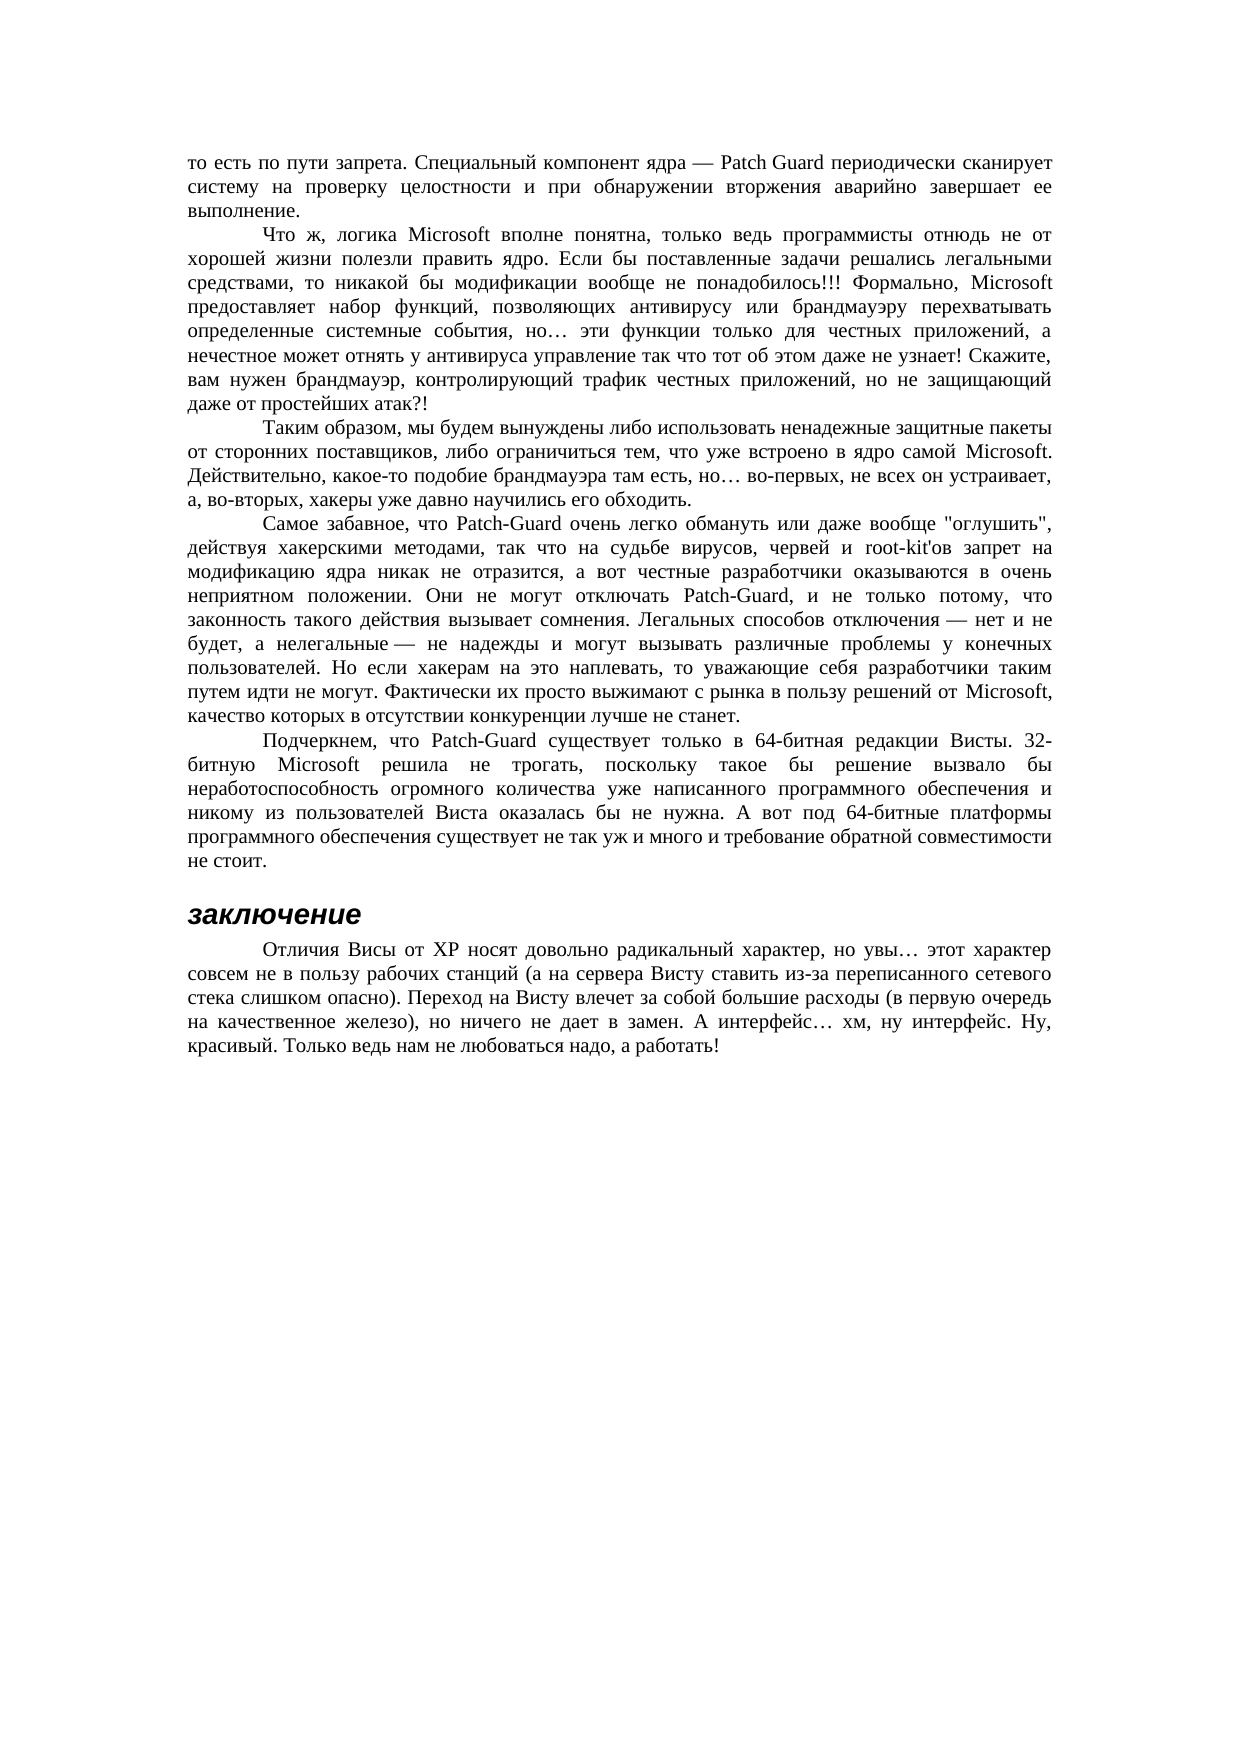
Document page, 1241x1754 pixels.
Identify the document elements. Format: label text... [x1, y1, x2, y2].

text Таким образом, мы будем вынуждены либо использовать ненадежные защитные пакеты от сторонних поставщиков, либо ограничиться тем, что уже встроено в ядро самой Microsoft. Действительно, какое-то подобие брандмауэра там есть, но… во-первых, не всех он устраивает, а, во-вторых, хакеры уже давно научились его обходить. [187, 415, 1053, 511]
text Подчеркнем, что Patch-Guard существует только в 64-битная редакции Висты. 32-битную Microsoft решила не трогать, поскольку такое бы решение вызвало бы неработоспособность огромного количества уже написанного программного обеспечения и никому из пользователей Виста оказалась бы не нужна. А вот под 64-битные платформы программного обеспечения существует не так уж и много и требование обратной совместимости не стоит. [187, 727, 1053, 872]
text Что ж, логика Microsoft вполне понятна, только ведь программисты отнюдь не от хорошей жизни полезли править ядро. Если бы поставленные задачи решались легальными средствами, то никакой бы модификации вообще не понадобилось!!! Формально, Microsoft предоставляет набор функций, позволяющих антивирусу или брандмауэру перехватывать определенные системные события, но… эти функции только для честных приложений, а нечестное может отнять у антивируса управление так что тот об этом даже не узнает! Скажите, вам нужен брандмауэр, контролирующий трафик честных приложений, но не защищающий даже от простейших атак?! [187, 222, 1053, 415]
text то есть по пути запрета. Специальный компонент ядра — Patch Guard периодически сканирует систему на проверку целостности и при обнаружении вторжения аварийно завершает ее выполнение. [187, 150, 1053, 222]
text Отличия Висы от XP носят довольно радикальный характер, но увы… этот характер совсем не в пользу рабочих станций (а на сервера Висту ставить из-за переписанного сетевого стека слишком опасно). Переход на Висту влечет за собой большие расходы (в первую очередь на качественное железо), но ничего не дает в замен. А интерфейс… хм, ну интерфейс. Ну, красивый. Только ведь нам не любоваться надо, а работать! [187, 937, 1053, 1057]
text Самое забавное, что Patch-Guard очень легко обмануть или даже вообще "оглушить", действуя хакерскими методами, так что на судьбе вирусов, червей и root-kit'ов запрет на модификацию ядра никак не отразится, а вот честные разработчики оказываются в очень неприятном положении. Они не могут отключать Patch-Guard, и не только потому, что законность такого действия вызывает сомнения. Легальных способов отключения — нет и не будет, а нелегальные — не надежды и могут вызывать различные проблемы у конечных пользователей. Но если хакерам на это наплевать, то уважающие себя разработчики таким путем идти не могут. Фактически их просто выжимают с рынка в пользу решений от Microsoft, качество которых в отсутствии конкуренции лучше не станет. [187, 511, 1053, 727]
subtitle заключение [187, 897, 1053, 930]
